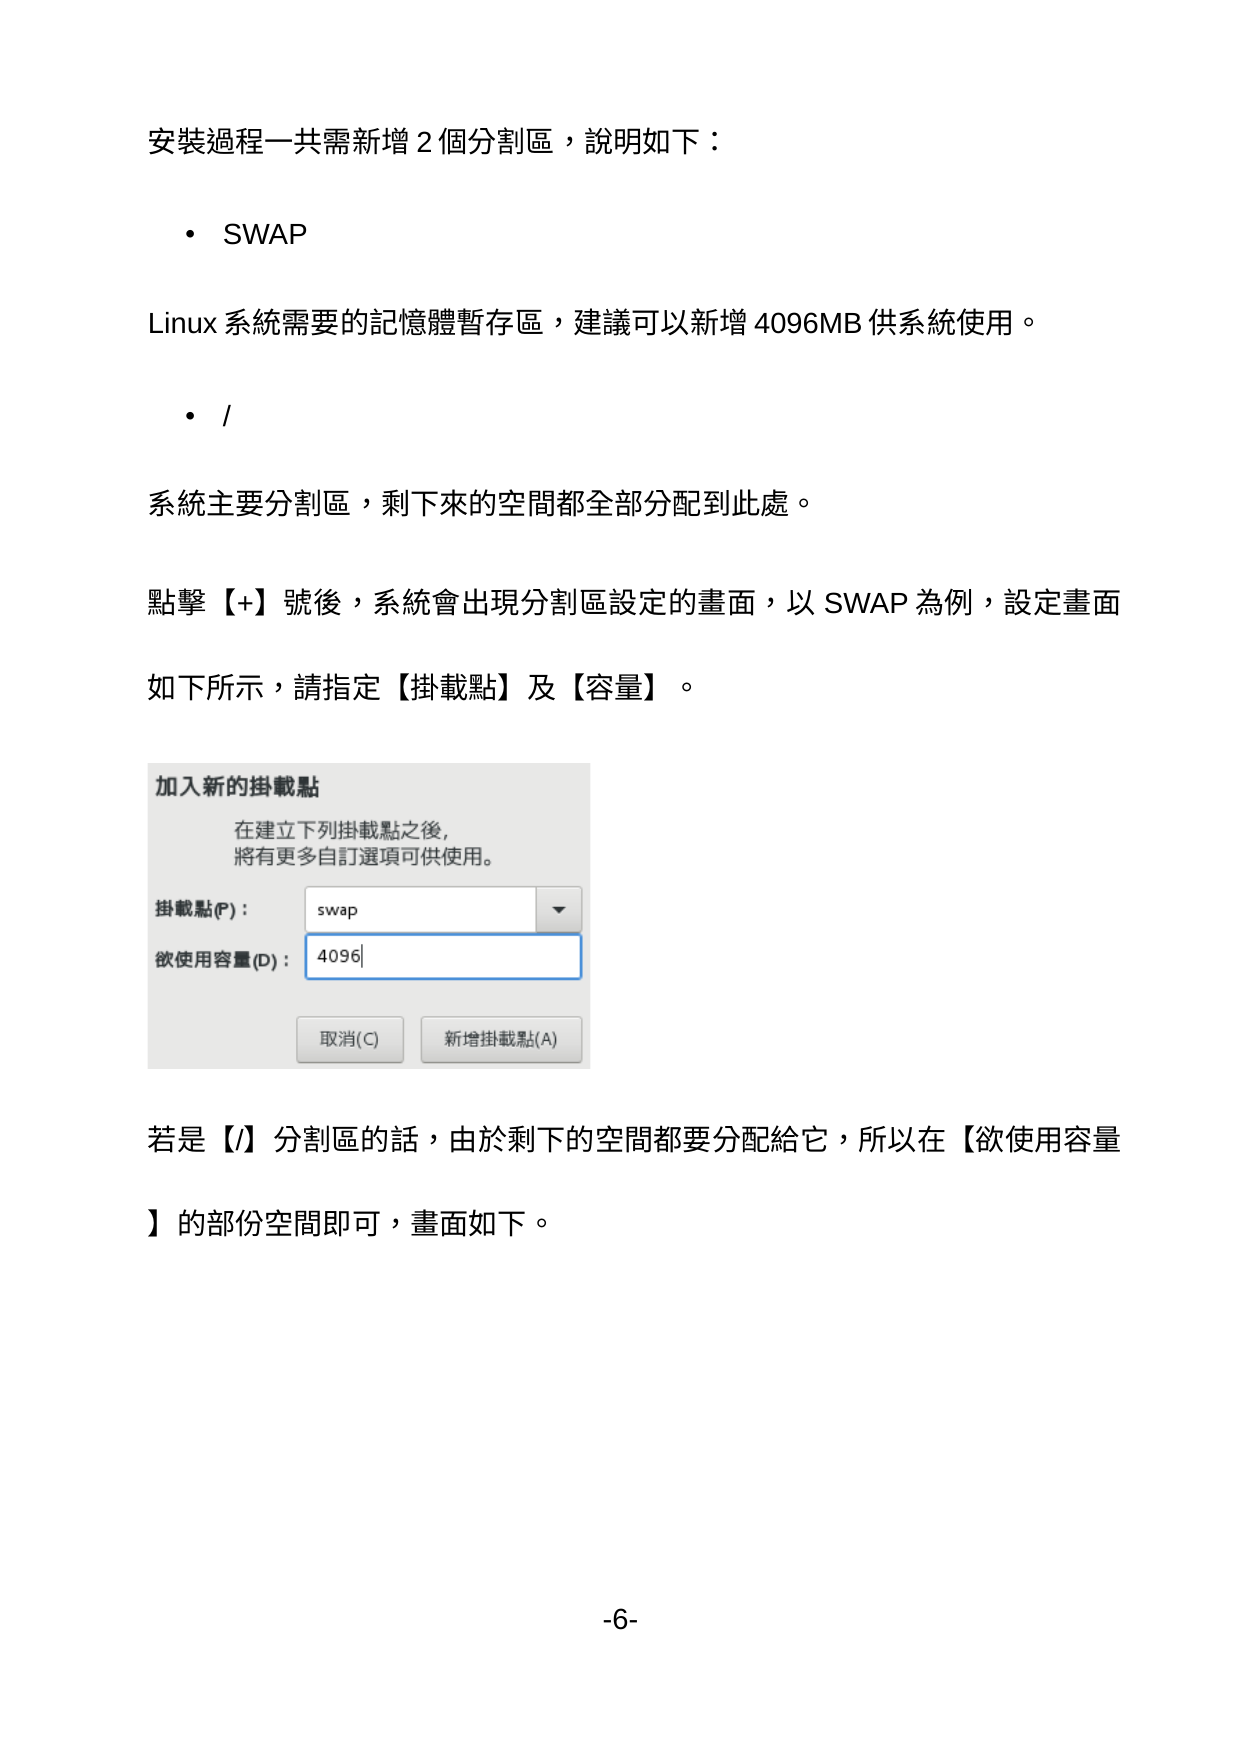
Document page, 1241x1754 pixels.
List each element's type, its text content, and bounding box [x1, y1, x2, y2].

picture [147, 763, 591, 1069]
list / [185, 398, 1122, 432]
list SWAP [185, 217, 1122, 251]
text 若是【/】分割區的話，由於剩下的空間都要分配給它，所以在【欲使用容量】的部份空間即可，畫面如下。 [148, 1116, 1122, 1243]
text Linux系統需要的記憶體暫存區，建議可以新增4096MB供系統使用。 [148, 299, 1122, 342]
text 點擊【+】號後，系統會出現分割區設定的畫面，以SWAP為例，設定畫面如下所示，請指定【掛載點】及【容量】。 [148, 580, 1122, 707]
text 系統主要分割區，剩下來的空間都全部分配到此處。 [148, 481, 1122, 523]
text 安裝過程一共需新增2個分割區，說明如下： [148, 118, 1122, 160]
